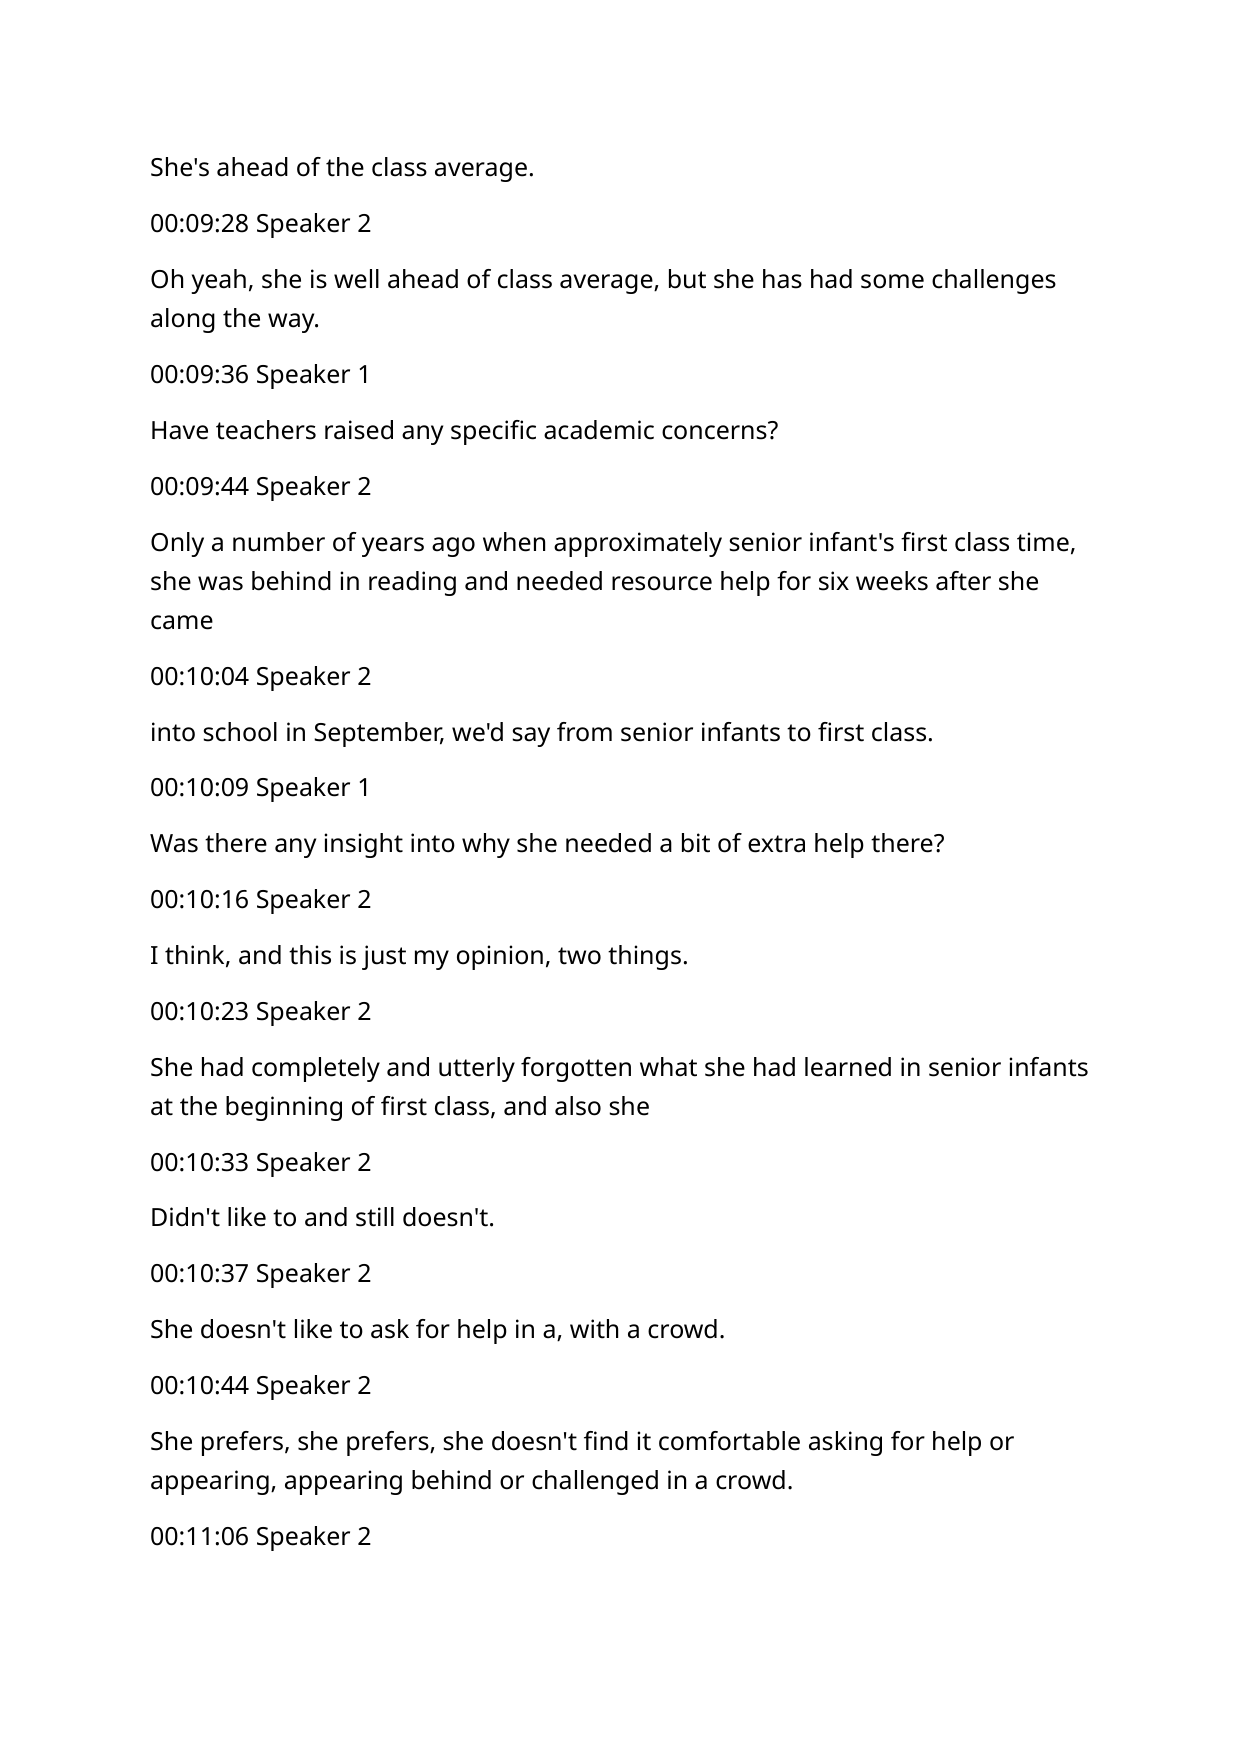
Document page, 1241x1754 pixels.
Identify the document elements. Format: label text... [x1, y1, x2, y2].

text 00:09:28 Speaker 2 [150, 206, 1090, 240]
text 00:10:16 Speaker 2 [150, 882, 1090, 916]
text She had completely and utterly forgotten what she had learned in senior infants at the beginning of first class, and also she [150, 1049, 1090, 1122]
text Didn't like to and still doesn't. [150, 1200, 1090, 1234]
text 00:10:37 Speaker 2 [150, 1256, 1090, 1290]
text 00:09:44 Speaker 2 [150, 468, 1090, 502]
text Oh yeah, she is well ahead of class average, but she has had some challenges along the way. [150, 262, 1090, 335]
text 00:09:36 Speaker 1 [150, 357, 1090, 391]
text into school in September, we'd say from senior infants to first class. [150, 714, 1090, 748]
text 00:10:23 Speaker 2 [150, 993, 1090, 1027]
text Only a number of years ago when approximately senior infant's first class time, she was behind in reading and needed resource help for six weeks after she came [150, 524, 1090, 637]
text 00:10:04 Speaker 2 [150, 658, 1090, 692]
text Have teachers raised any specific academic concerns? [150, 412, 1090, 447]
text 00:10:09 Speaker 1 [150, 770, 1090, 804]
text 00:10:44 Speaker 2 [150, 1367, 1090, 1402]
text 00:11:06 Speaker 2 [150, 1518, 1090, 1552]
text She prefers, she prefers, she doesn't find it comfortable asking for help or appearing, appearing behind or challenged in a crowd. [150, 1423, 1090, 1497]
text Was there any insight into why she needed a bit of extra help there? [150, 826, 1090, 860]
text She doesn't like to ask for help in a, with a crowd. [150, 1312, 1090, 1346]
text I think, and this is just my opinion, two things. [150, 937, 1090, 972]
text 00:10:33 Speaker 2 [150, 1144, 1090, 1178]
text She's ahead of the class average. [150, 150, 1090, 184]
